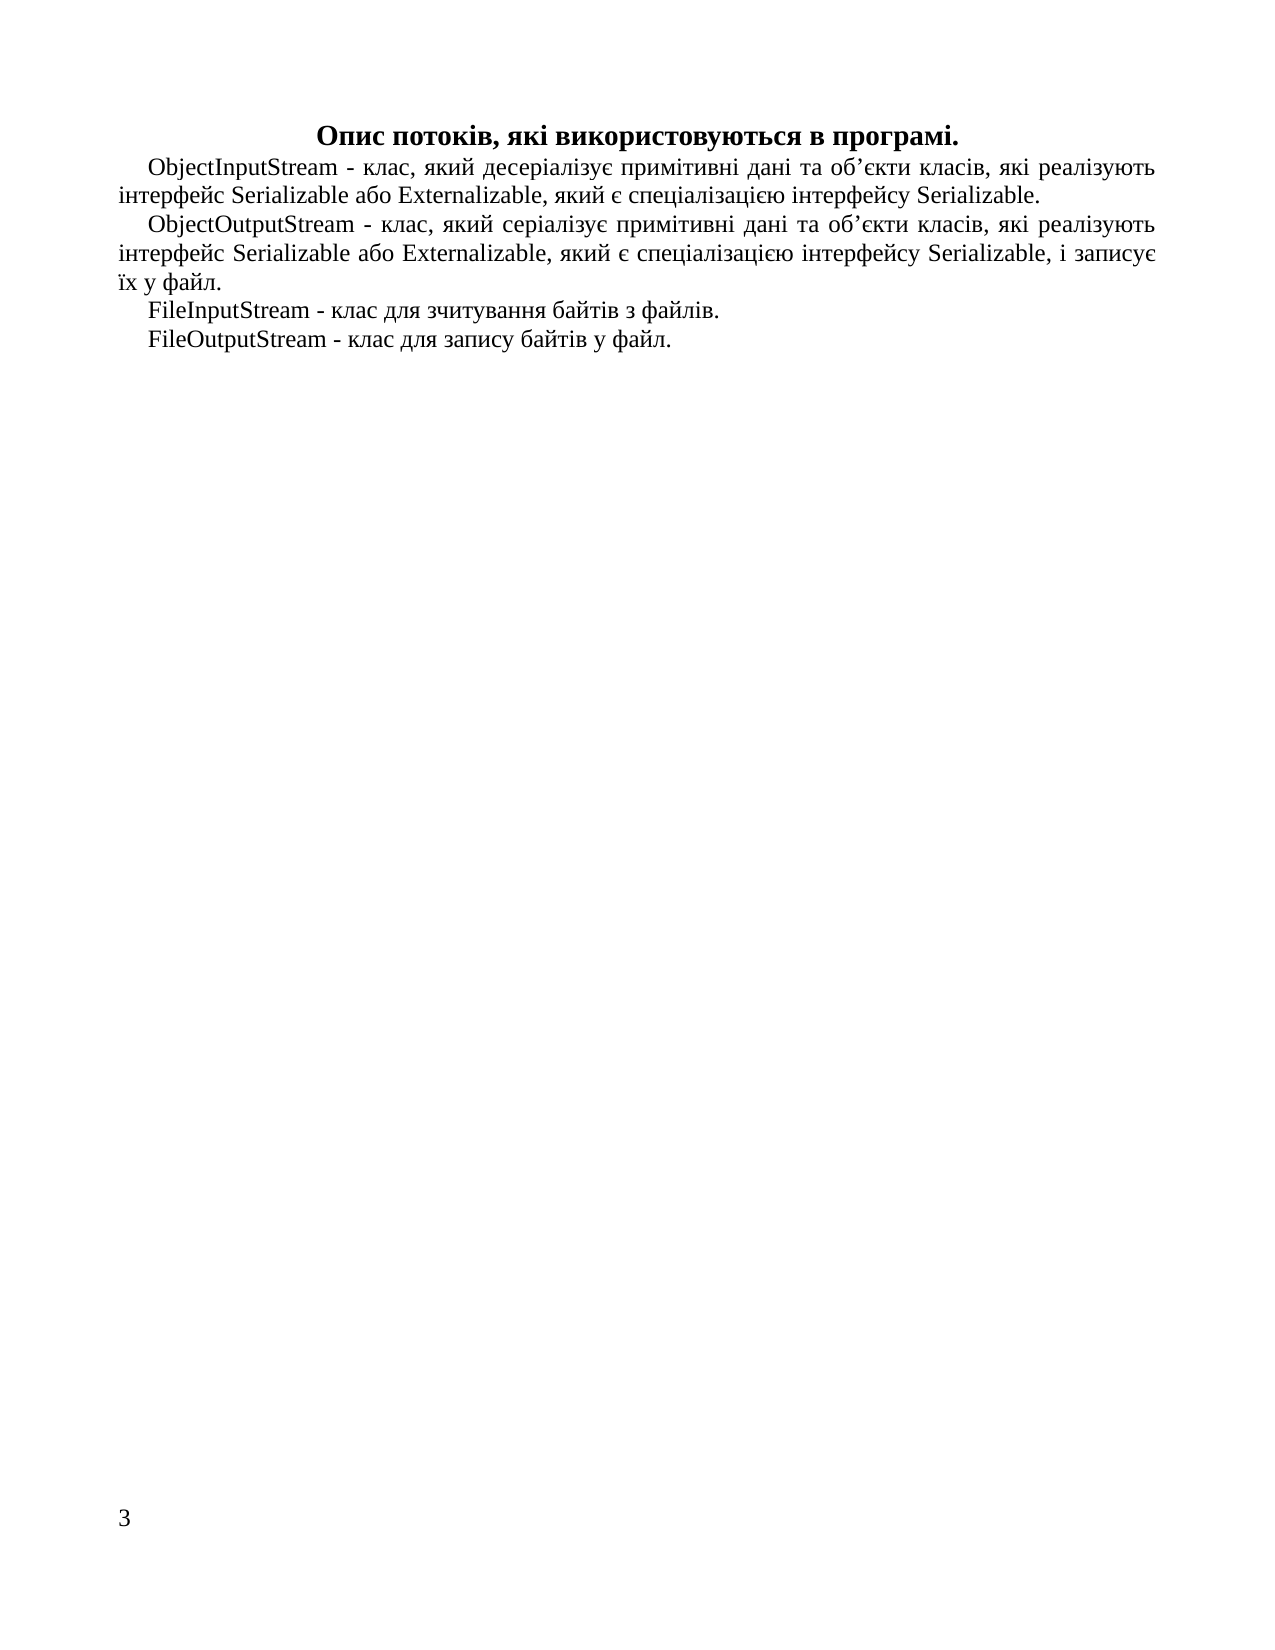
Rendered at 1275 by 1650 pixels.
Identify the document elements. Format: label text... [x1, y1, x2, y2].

text FileOutputStream - клас для запису байтів у файл. [118, 324, 1157, 353]
text ObjectInputStream - клас, який десеріалізує примітивні дані та об’єкти класів, які реалізують інтерфейс Serializable або Externalizable, який є спеціалізацією інтерфейсу Serializable. [118, 152, 1157, 209]
text FileInputStream - клас для зчитування байтів з файлів. [118, 295, 1157, 324]
text ObjectOutputStream - клас, який серіалізує примітивні дані та об’єкти класів, які реалізують інтерфейс Serializable або Externalizable, який є спеціалізацією інтерфейсу Serializable, і записує їх у файл. [118, 209, 1157, 295]
text Опис потоків, які використовуються в програмі. [118, 118, 1157, 152]
